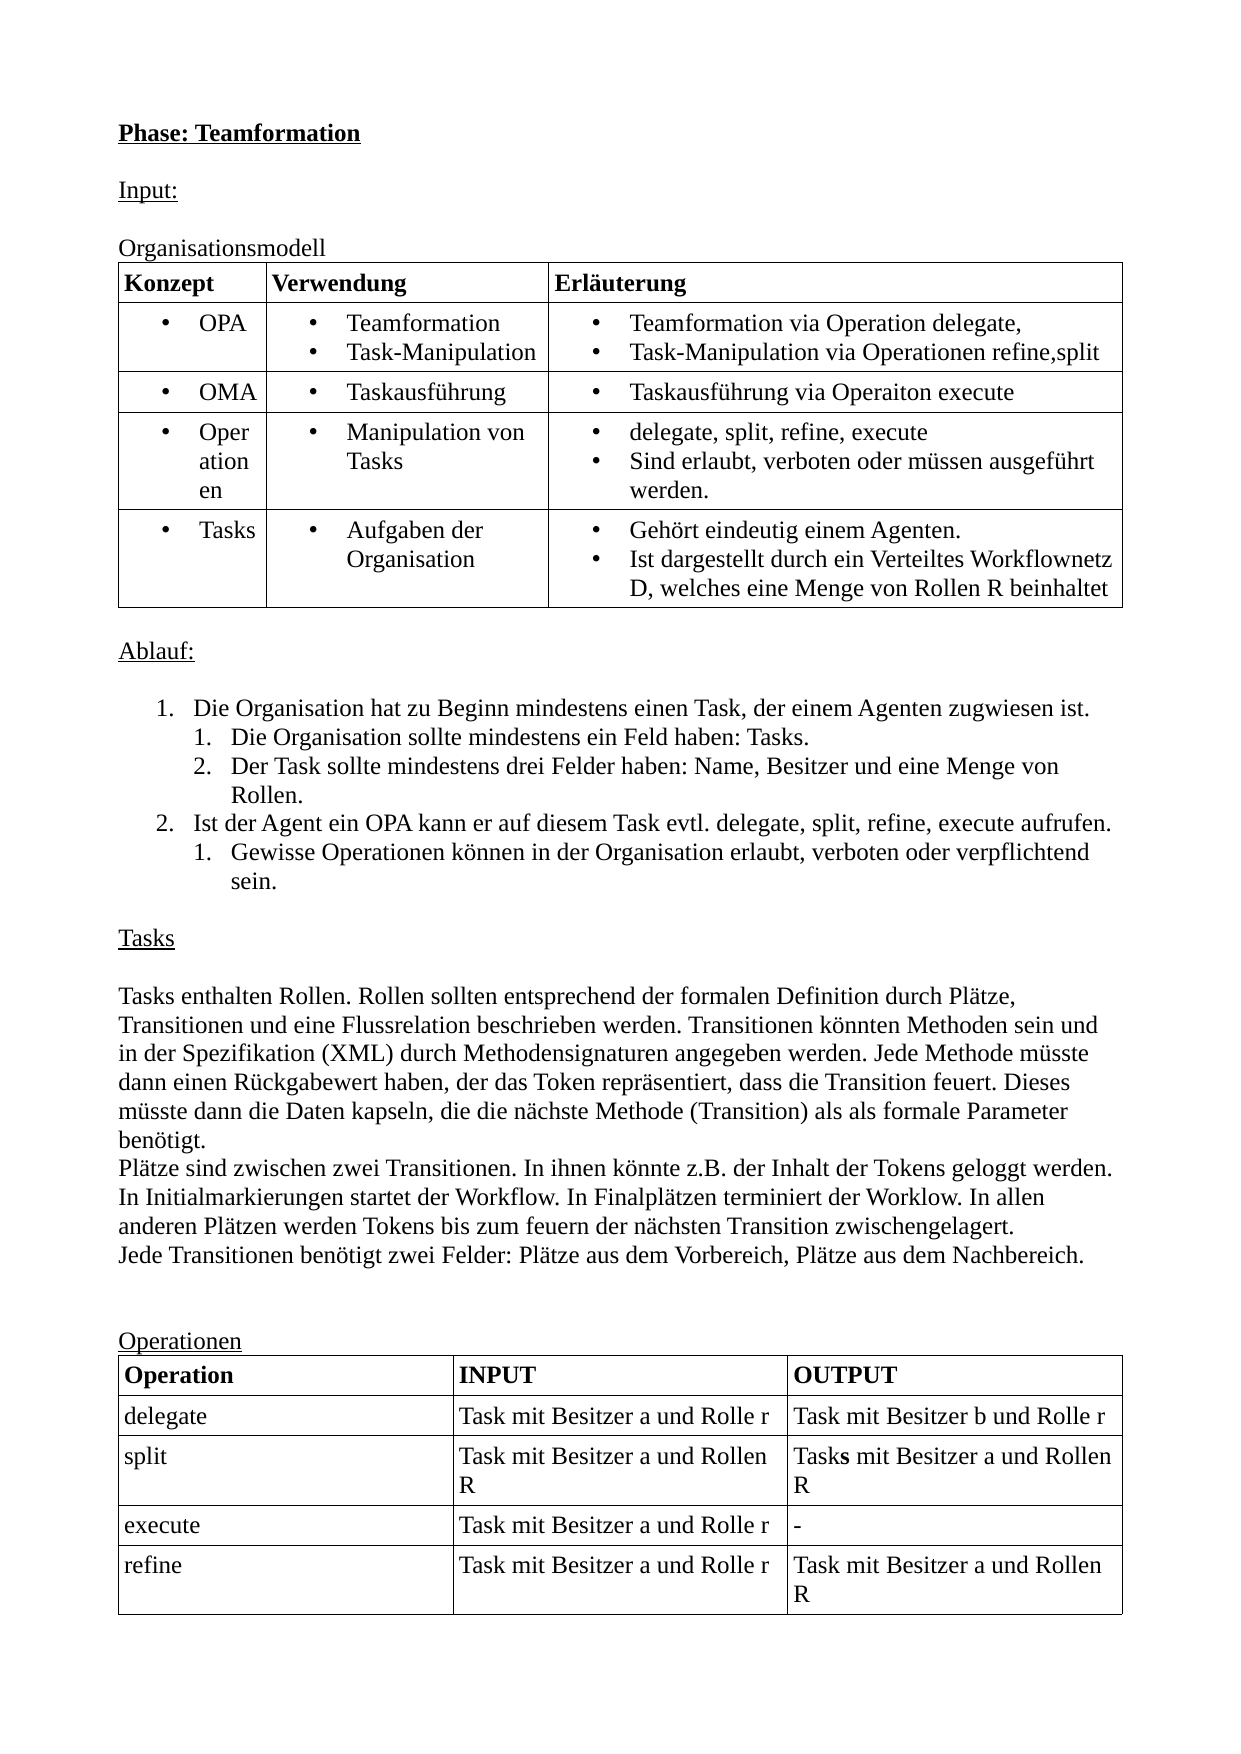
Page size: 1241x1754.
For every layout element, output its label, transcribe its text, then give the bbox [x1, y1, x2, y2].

table_cell delegate, split, refine, execute Sind erlaubt, verboten oder müssen ausgeführt werden. [549, 413, 1122, 509]
list Gewisse Operationen können in der Organisation erlaubt, verboten oder verpflichtend sein. [193, 837, 1122, 895]
table_header Operation [119, 1356, 453, 1395]
text Phase: Teamformation [118, 118, 1122, 147]
table_cell Taskausführung via Operaiton execute [549, 372, 1122, 412]
table_cell Task mit Besitzer b und Rolle r [788, 1396, 1122, 1435]
text Ablauf: [118, 636, 1122, 665]
table_cell Teamformation via Operation delegate, Task-Manipulation via Operationen refine,split [549, 303, 1122, 371]
table_cell Task mit Besitzer a und Rolle r [454, 1396, 787, 1435]
table_cell Tasks [119, 510, 266, 607]
list Die Organisation hat zu Beginn mindestens einen Task, der einem Agenten zugwiesen ist. [156, 693, 1122, 722]
table_cell OMA [119, 372, 266, 412]
table_cell Operationen [119, 413, 266, 509]
table_cell split [119, 1436, 453, 1504]
table_header INPUT [454, 1356, 787, 1395]
table_cell refine [119, 1546, 453, 1614]
table_cell Aufgaben der Organisation [267, 510, 548, 607]
list Ist der Agent ein OPA kann er auf diesem Task evtl. delegate, split, refine, execute aufrufen. [156, 808, 1122, 837]
table_cell Taskausführung [267, 372, 548, 412]
table_cell Tasks mit Besitzer a und Rollen R [788, 1436, 1122, 1504]
table_cell - [788, 1506, 1122, 1545]
table_cell execute [119, 1506, 453, 1545]
table_cell Task mit Besitzer a und Rolle r [454, 1546, 787, 1614]
table_header Erläuterung [549, 263, 1122, 302]
text Input: [118, 176, 1122, 204]
text Tasks [118, 923, 1122, 952]
table_cell Teamformation Task-Manipulation [267, 303, 548, 371]
table_cell Gehört eindeutig einem Agenten. Ist dargestellt durch ein Verteiltes Workflownetz D, welches eine Menge von Rollen R beinhaltet [549, 510, 1122, 607]
text In Initialmarkierungen startet der Workflow. In Finalplätzen terminiert der Worklow. In allen anderen Plätzen werden Tokens bis zum feuern der nächsten Transition zwischengelagert. [118, 1182, 1122, 1240]
list Der Task sollte mindestens drei Felder haben: Name, Besitzer und eine Menge von Rollen. [193, 751, 1122, 808]
table_header Verwendung [267, 263, 548, 302]
text Tasks enthalten Rollen. Rollen sollten entsprechend der formalen Definition durch Plätze, Transitionen und eine Flussrelation beschrieben werden. Transitionen könnten Methoden sein und in der Spezifikation (XML) durch Methodensignaturen angegeben werden. Jede Methode müsste dann einen Rückgabewert haben, der das Token repräsentiert, dass die Transition feuert. Dieses müsste dann die Daten kapseln, die die nächste Methode (Transition) als als formale Parameter benötigt. [118, 981, 1122, 1153]
table_cell Task mit Besitzer a und Rolle r [454, 1506, 787, 1545]
text Organisationsmodell [118, 233, 1122, 262]
table_cell OPA [119, 303, 266, 371]
text Plätze sind zwischen zwei Transitionen. In ihnen könnte z.B. der Inhalt der Tokens geloggt werden. [118, 1153, 1122, 1182]
table_header OUTPUT [788, 1356, 1122, 1395]
table_cell Task mit Besitzer a und Rollen R [454, 1436, 787, 1504]
text Jede Transitionen benötigt zwei Felder: Plätze aus dem Vorbereich, Plätze aus dem Nachbereich. [118, 1240, 1122, 1268]
table_cell delegate [119, 1396, 453, 1435]
table_cell Task mit Besitzer a und Rollen R [788, 1546, 1122, 1614]
table_cell Manipulation von Tasks [267, 413, 548, 509]
list Die Organisation sollte mindestens ein Feld haben: Tasks. [193, 722, 1122, 751]
table_header Konzept [119, 263, 266, 302]
text Operationen [118, 1326, 1122, 1355]
